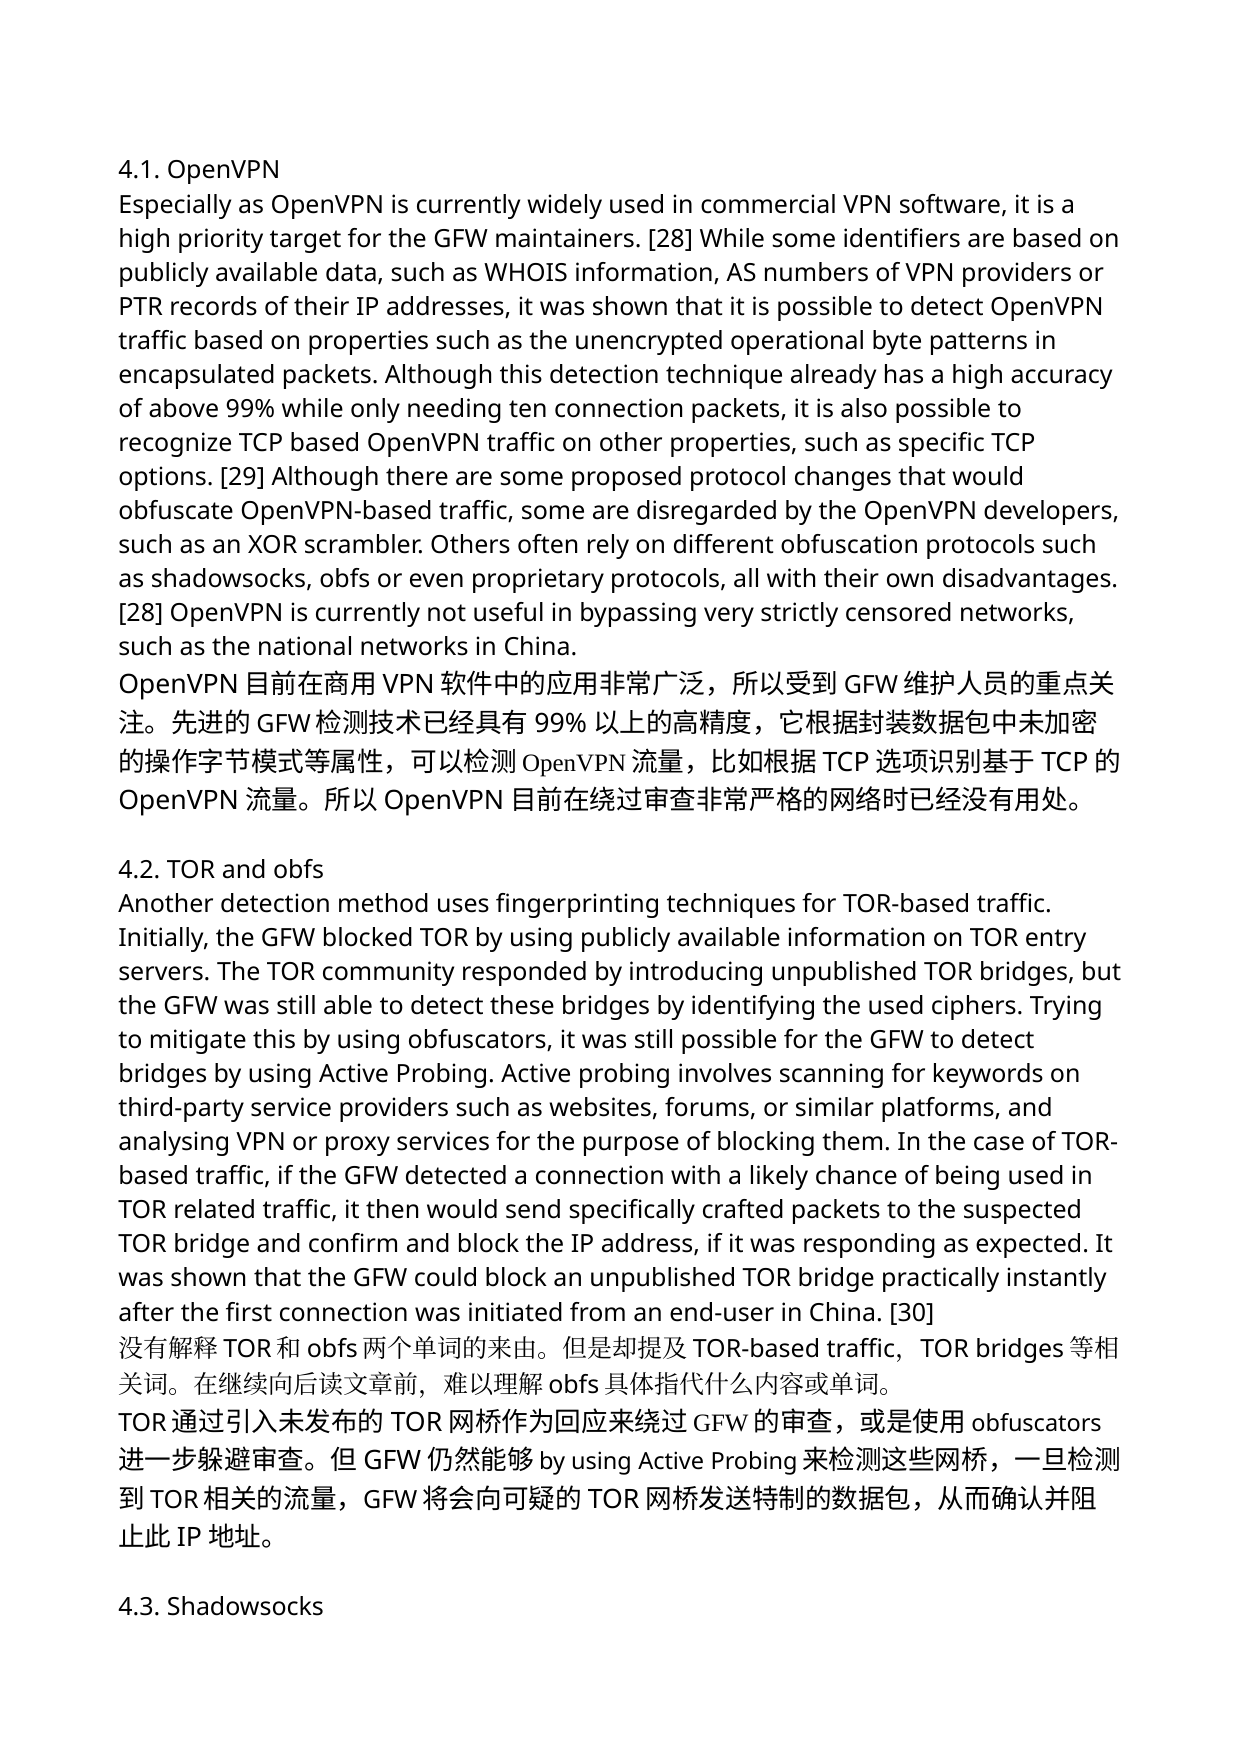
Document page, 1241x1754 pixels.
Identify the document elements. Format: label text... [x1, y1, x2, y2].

text 4.1. OpenVPN [118, 152, 1122, 186]
text 4.2. TOR and obfs [118, 851, 1122, 885]
text Especially as OpenVPN is currently widely used in commercial VPN software, it is a high priority target for the GFW maintainers. [28] While some identifiers are based on publicly available data, such as WHOIS information, AS numbers of VPN providers or PTR records of their IP addresses, it was shown that it is possible to detect OpenVPN traffic based on properties such as the unencrypted operational byte patterns in encapsulated packets. Although this detection technique already has a high accuracy of above 99% while only needing ten connection packets, it is also possible to recognize TCP based OpenVPN traffic on other properties, such as specific TCP options. [29] Although there are some proposed protocol changes that would obfuscate OpenVPN-based traffic, some are disregarded by the OpenVPN developers, such as an XOR scrambler. Others often rely on different obfuscation protocols such as shadowsocks, obfs or even proprietary protocols, all with their own disadvantages. [28] OpenVPN is currently not useful in bypassing very strictly censored networks, such as the national networks in China. [118, 186, 1122, 663]
text 没有解释TOR和obfs两个单词的来由。但是却提及TOR-based traffic，TOR bridges等相关词。在继续向后读文章前，难以理解obfs具体指代什么内容或单词。 [118, 1328, 1122, 1400]
text Another detection method uses fingerprinting techniques for TOR-based traffic. Initially, the GFW blocked TOR by using publicly available information on TOR entry servers. The TOR community responded by introducing unpublished TOR bridges, but the GFW was still able to detect these bridges by identifying the used ciphers. Trying to mitigate this by using obfuscators, it was still possible for the GFW to detect bridges by using Active Probing. Active probing involves scanning for keywords on third-party service providers such as websites, forums, or similar platforms, and analysing VPN or proxy services for the purpose of blocking them. In the case of TOR-based traffic, if the GFW detected a connection with a likely chance of being used in TOR related traffic, it then would send specifically crafted packets to the suspected TOR bridge and confirm and block the IP address, if it was responding as expected. It was shown that the GFW could block an unpublished TOR bridge practically instantly after the first connection was initiated from an end-user in China. [30] [118, 885, 1122, 1328]
text 4.3. Shadowsocks [118, 1588, 1122, 1623]
text TOR通过引入未发布的 TOR 网桥作为回应来绕过GFW的审查，或是使用obfuscators进一步躲避审查。但 GFW 仍然能够by using Active Probing来检测这些网桥，一旦检测到TOR相关的流量，GFW将会向可疑的 TOR 网桥发送特制的数据包，从而确认并阻止此IP 地址。 [118, 1400, 1122, 1554]
text OpenVPN目前在商用VPN软件中的应用非常广泛，所以受到GFW维护人员的重点关注。先进的GFW检测技术已经具有 99% 以上的高精度，它根据封装数据包中未加密的操作字节模式等属性，可以检测OpenVPN流量，比如根据TCP 选项识别基于 TCP 的 OpenVPN 流量。所以OpenVPN 目前在绕过审查非常严格的网络时已经没有用处。 [118, 663, 1122, 817]
